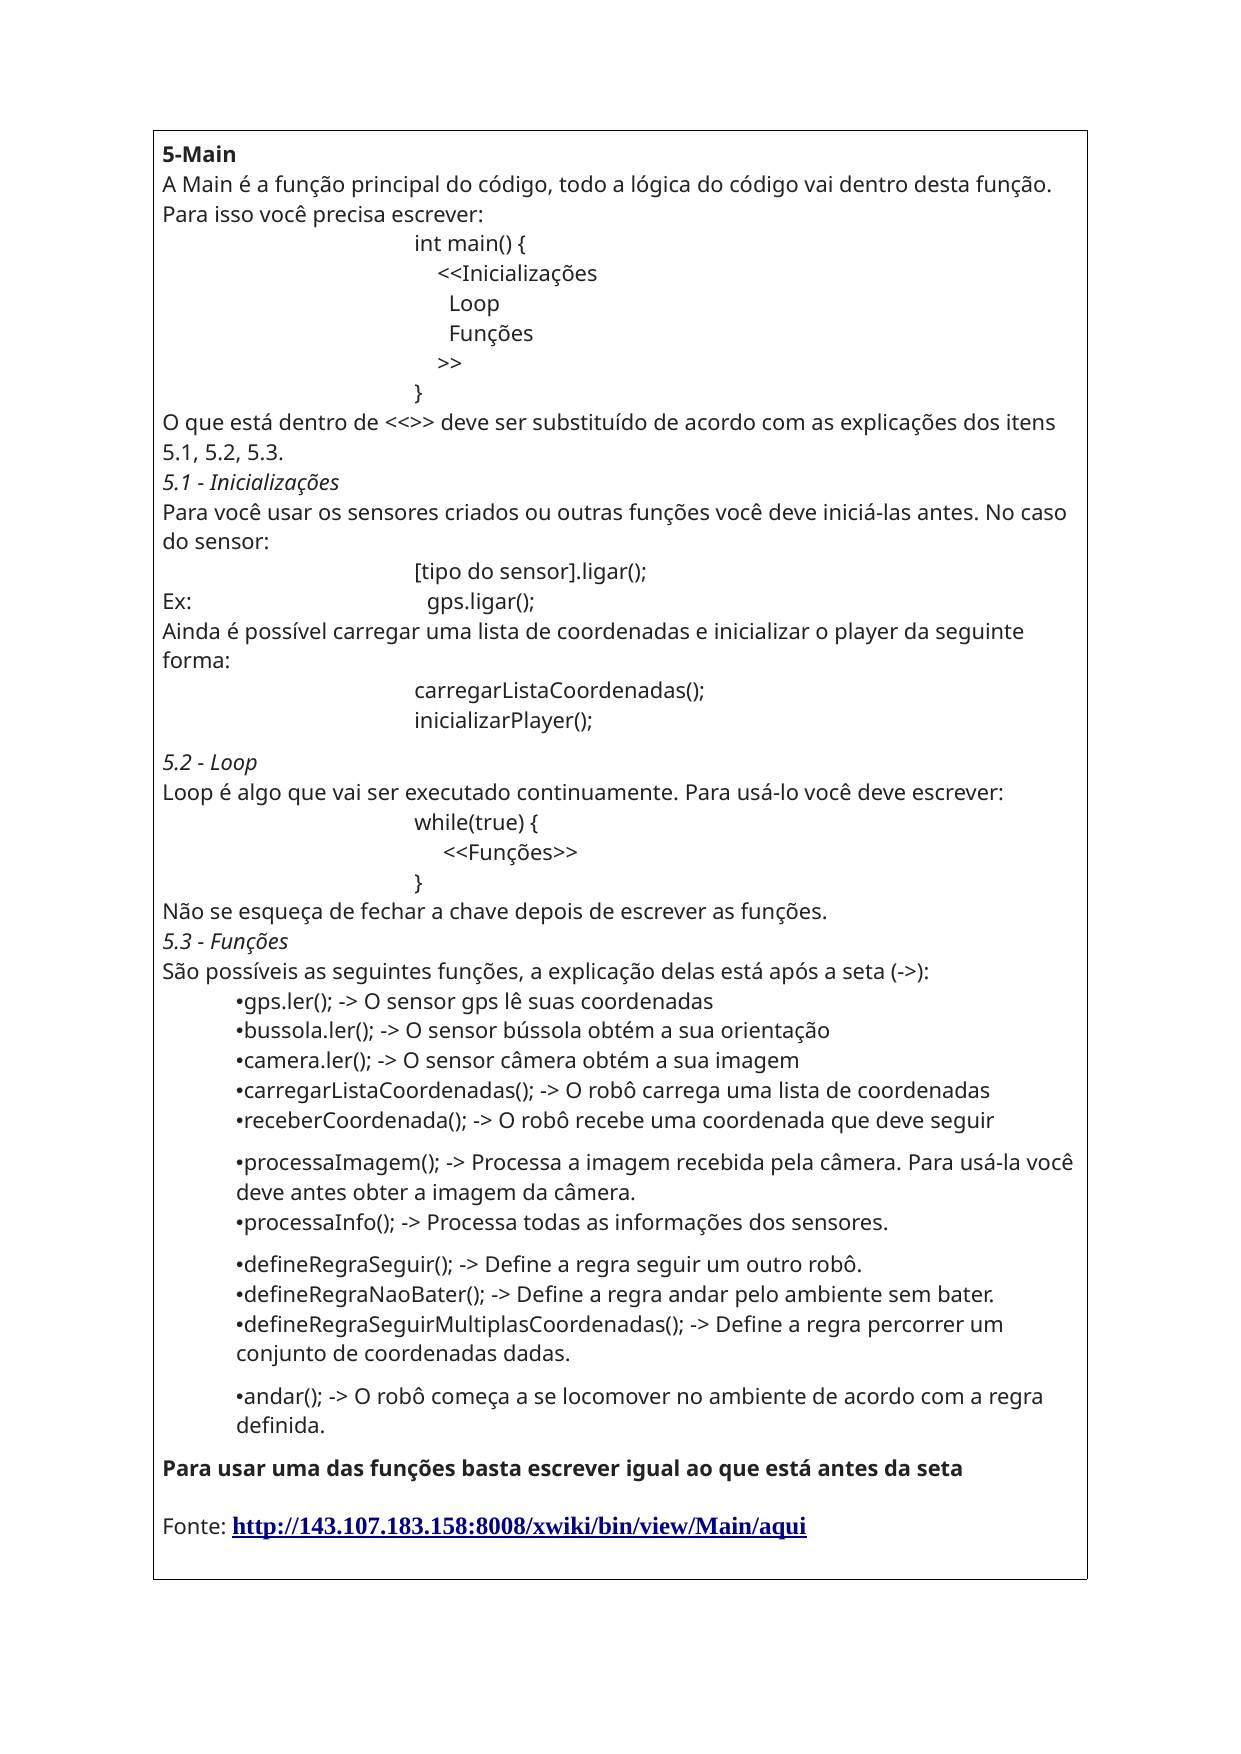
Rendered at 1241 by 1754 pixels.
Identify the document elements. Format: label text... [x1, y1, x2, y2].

text Para usar uma das funções basta escrever igual ao que está antes da seta [162, 1453, 1078, 1482]
list processaImagem(); -> Processa a imagem recebida pela câmera. Para usá-la você deve antes obter a imagem da câmera. [162, 1147, 1078, 1207]
text Ainda é possível carregar uma lista de coordenadas e inicializar o player da seguinte forma: carregarListaCoordenadas(); inicializarPlayer(); [162, 616, 1078, 735]
list camera.ler(); -> O sensor câmera obtém a sua imagem [162, 1045, 1078, 1075]
list receberCoordenada(); -> O robô recebe uma coordenada que deve seguir [162, 1105, 1078, 1134]
text 5-Main A Main é a função principal do código, todo a lógica do código vai dentro desta função. Para isso você precisa escrever: int main() { <<Inicializações Loop Funções >> } O que está dentro de <<>> deve ser substituído de acordo com as explicações dos itens 5.1, 5.2, 5.3. [162, 139, 1078, 467]
text Fonte: http://143.107.183.158:8008/xwiki/bin/view/Main/aqui [162, 1511, 1078, 1541]
list bussola.ler(); -> O sensor bússola obtém a sua orientação [162, 1015, 1078, 1045]
list andar(); -> O robô começa a se locomover no ambiente de acordo com a regra definida. [162, 1381, 1078, 1440]
list carregarListaCoordenadas(); -> O robô carrega uma lista de coordenadas [162, 1075, 1078, 1105]
list defineRegraNaoBater(); -> Define a regra andar pelo ambiente sem bater. [162, 1279, 1078, 1308]
list defineRegraSeguirMultiplasCoordenadas(); -> Define a regra percorrer um conjunto de coordenadas dadas. [162, 1308, 1078, 1368]
text 5.1 - Inicializações Para você usar os sensores criados ou outras funções você deve iniciá-las antes. No caso do sensor: [tipo do sensor].ligar(); Ex: gps.ligar(); [162, 467, 1078, 616]
list defineRegraSeguir(); -> Define a regra seguir um outro robô. [162, 1249, 1078, 1279]
text 5.2 - Loop Loop é algo que vai ser executado continuamente. Para usá-lo você deve escrever: while(true) { <<Funções>> } Não se esqueça de fechar a chave depois de escrever as funções. [162, 747, 1078, 926]
list gps.ler(); -> O sensor gps lê suas coordenadas [162, 986, 1078, 1015]
text 5.3 - Funções São possíveis as seguintes funções, a explicação delas está após a seta (->): [162, 926, 1078, 986]
list processaInfo(); -> Processa todas as informações dos sensores. [162, 1207, 1078, 1236]
